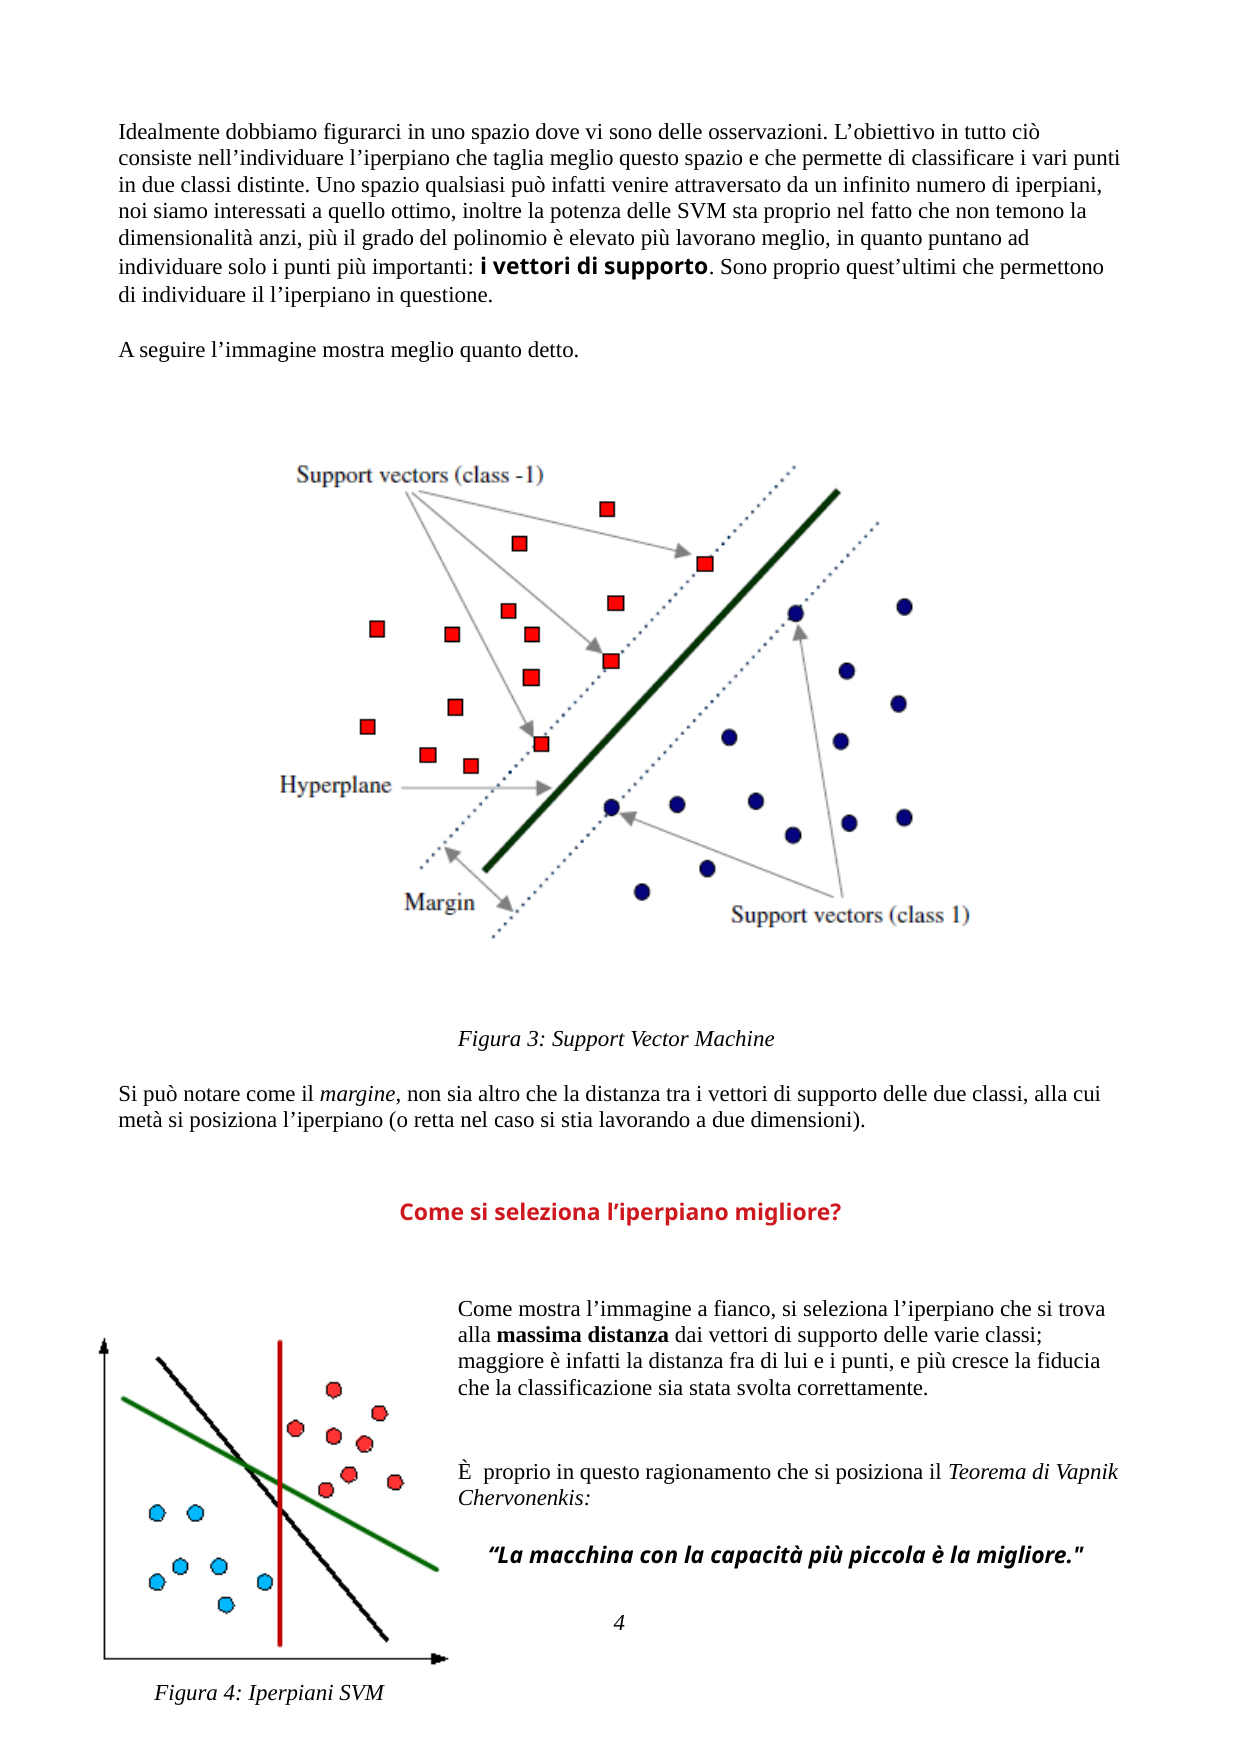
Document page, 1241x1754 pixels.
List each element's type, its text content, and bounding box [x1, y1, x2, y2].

text Figura 4: Iperpiani SVM [83, 1674, 458, 1706]
text Come si seleziona l’iperpiano migliore? [118, 1196, 1122, 1227]
text Si può notare come il margine, non sia altro che la distanza tra i vettori di supporto delle due classi, alla cui metà si posiziona l’iperpiano (o retta nel caso si stia lavorando a due dimensioni). [118, 1080, 1122, 1133]
text È proprio in questo ragionamento che si posiziona il Teorema di Vapnik Chervonenkis: [458, 1458, 1122, 1511]
picture [82, 1319, 458, 1674]
text “La macchina con la capacità più piccola è la migliore." [458, 1539, 1122, 1571]
text Figura 3: Support Vector Machine [189, 1020, 1051, 1051]
text A seguire l’immagine mostra meglio quanto detto. [118, 336, 1122, 363]
text Come mostra l’immagine a fianco, si seleziona l’iperpiano che si trova alla massima distanza dai vettori di supporto delle varie classi; maggiore è infatti la distanza fra di lui e i punti, e più cresce la fiducia che la classificazione sia stata svolta correttamente. [83, 1295, 1122, 1400]
text Idealmente dobbiamo figurarci in uno spazio dove vi sono delle osservazioni. L’obiettivo in tutto ciò consiste nell’individuare l’iperpiano che taglia meglio questo spazio e che permette di classificare i vari punti in due classi distinte. Uno spazio qualsiasi può infatti venire attraversato da un infinito numero di iperpiani, noi siamo interessati a quello ottimo, inoltre la potenza delle SVM sta proprio nel fatto che non temono la dimensionalità anzi, più il grado del polinomio è elevato più lavorano meglio, in quanto puntano ad individuare solo i punti più importanti: i vettori di supporto. Sono proprio quest’ultimi che permettono di individuare il l’iperpiano in questione. [118, 118, 1122, 307]
picture [188, 403, 1052, 1020]
